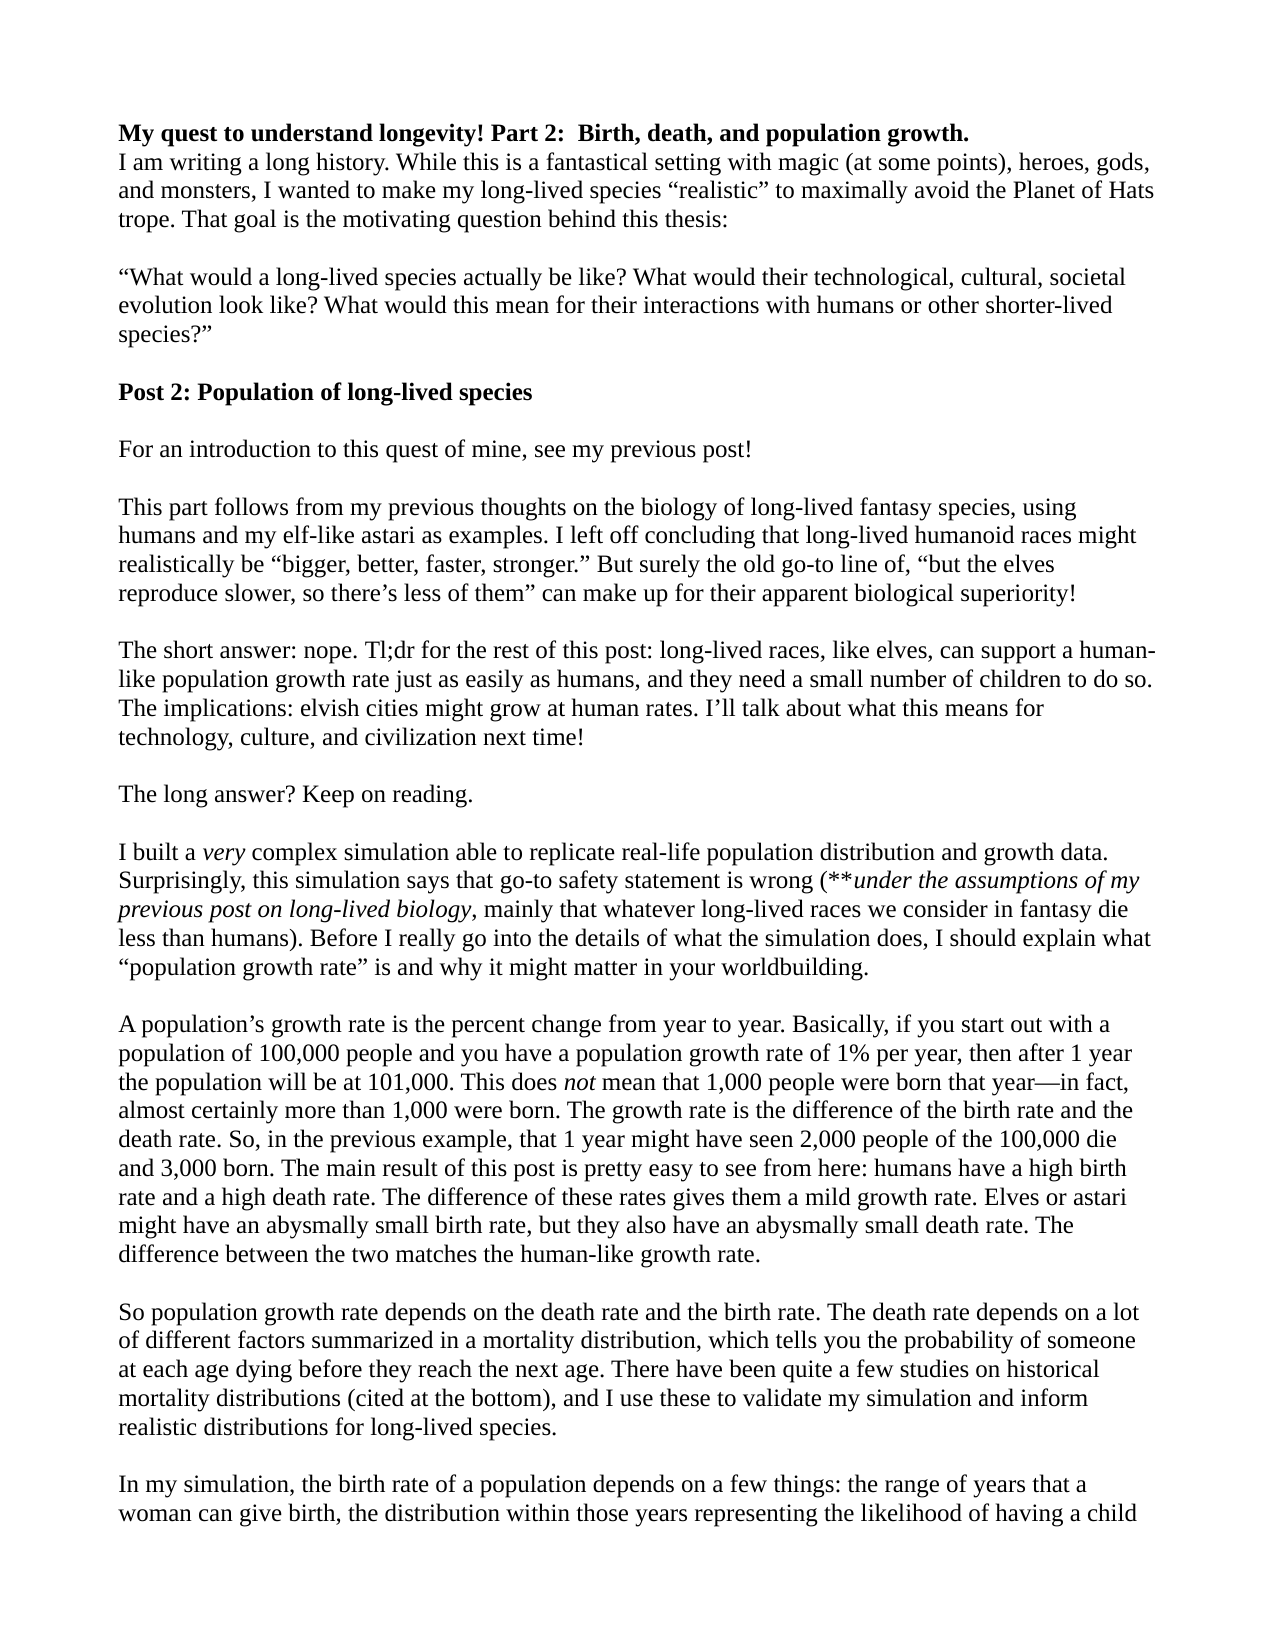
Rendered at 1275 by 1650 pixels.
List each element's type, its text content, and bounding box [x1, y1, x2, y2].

text In my simulation, the birth rate of a population depends on a few things: the range of years that a woman can give birth, the distribution within those years representing the likelihood of having a child [118, 1469, 1157, 1527]
text This part follows from my previous thoughts on the biology of long-lived fantasy species, using humans and my elf-like astari as examples. I left off concluding that long-lived humanoid races might realistically be “bigger, better, faster, stronger.” But surely the old go-to line of, “but the elves reproduce slower, so there’s less of them” can make up for their apparent biological superiority! [118, 492, 1157, 607]
text A population’s growth rate is the percent change from year to year. Basically, if you start out with a population of 100,000 people and you have a population growth rate of 1% per year, then after 1 year the population will be at 101,000. This does not mean that 1,000 people were born that year—in fact, almost certainly more than 1,000 were born. The growth rate is the difference of the birth rate and the death rate. So, in the previous example, that 1 year might have seen 2,000 people of the 100,000 die and 3,000 born. The main result of this post is pretty easy to see from here: humans have a high birth rate and a high death rate. The difference of these rates gives them a mild growth rate. Elves or astari might have an abysmally small birth rate, but they also have an abysmally small death rate. The difference between the two matches the human-like growth rate. [118, 1009, 1157, 1268]
text My quest to understand longevity! Part 2: Birth, death, and population growth. [118, 118, 1157, 147]
text “What would a long-lived species actually be like? What would their technological, cultural, societal evolution look like? What would this mean for their interactions with humans or other shorter-lived species?” [118, 262, 1157, 348]
text I built a very complex simulation able to replicate real-life population distribution and growth data. Surprisingly, this simulation says that go-to safety statement is wrong (**under the assumptions of my previous post on long-lived biology, mainly that whatever long-lived races we consider in fantasy die less than humans). Before I really go into the details of what the simulation does, I should explain what “population growth rate” is and why it might matter in your worldbuilding. [118, 837, 1157, 981]
text So population growth rate depends on the death rate and the birth rate. The death rate depends on a lot of different factors summarized in a mortality distribution, which tells you the probability of someone at each age dying before they reach the next age. There have been quite a few studies on historical mortality distributions (cited at the bottom), and I use these to validate my simulation and inform realistic distributions for long-lived species. [118, 1297, 1157, 1441]
text The long answer? Keep on reading. [118, 779, 1157, 808]
text The short answer: nope. Tl;dr for the rest of this post: long-lived races, like elves, can support a human-like population growth rate just as easily as humans, and they need a small number of children to do so. The implications: elvish cities might grow at human rates. I’ll talk about what this means for technology, culture, and civilization next time! [118, 636, 1157, 751]
text For an introduction to this quest of mine, see my previous post! [118, 434, 1157, 463]
text I am writing a long history. While this is a fantastical setting with magic (at some points), heroes, gods, and monsters, I wanted to make my long-lived species “realistic” to maximally avoid the Planet of Hats trope. That goal is the motivating question behind this thesis: [118, 147, 1157, 233]
text Post 2: Population of long-lived species [118, 377, 1157, 406]
